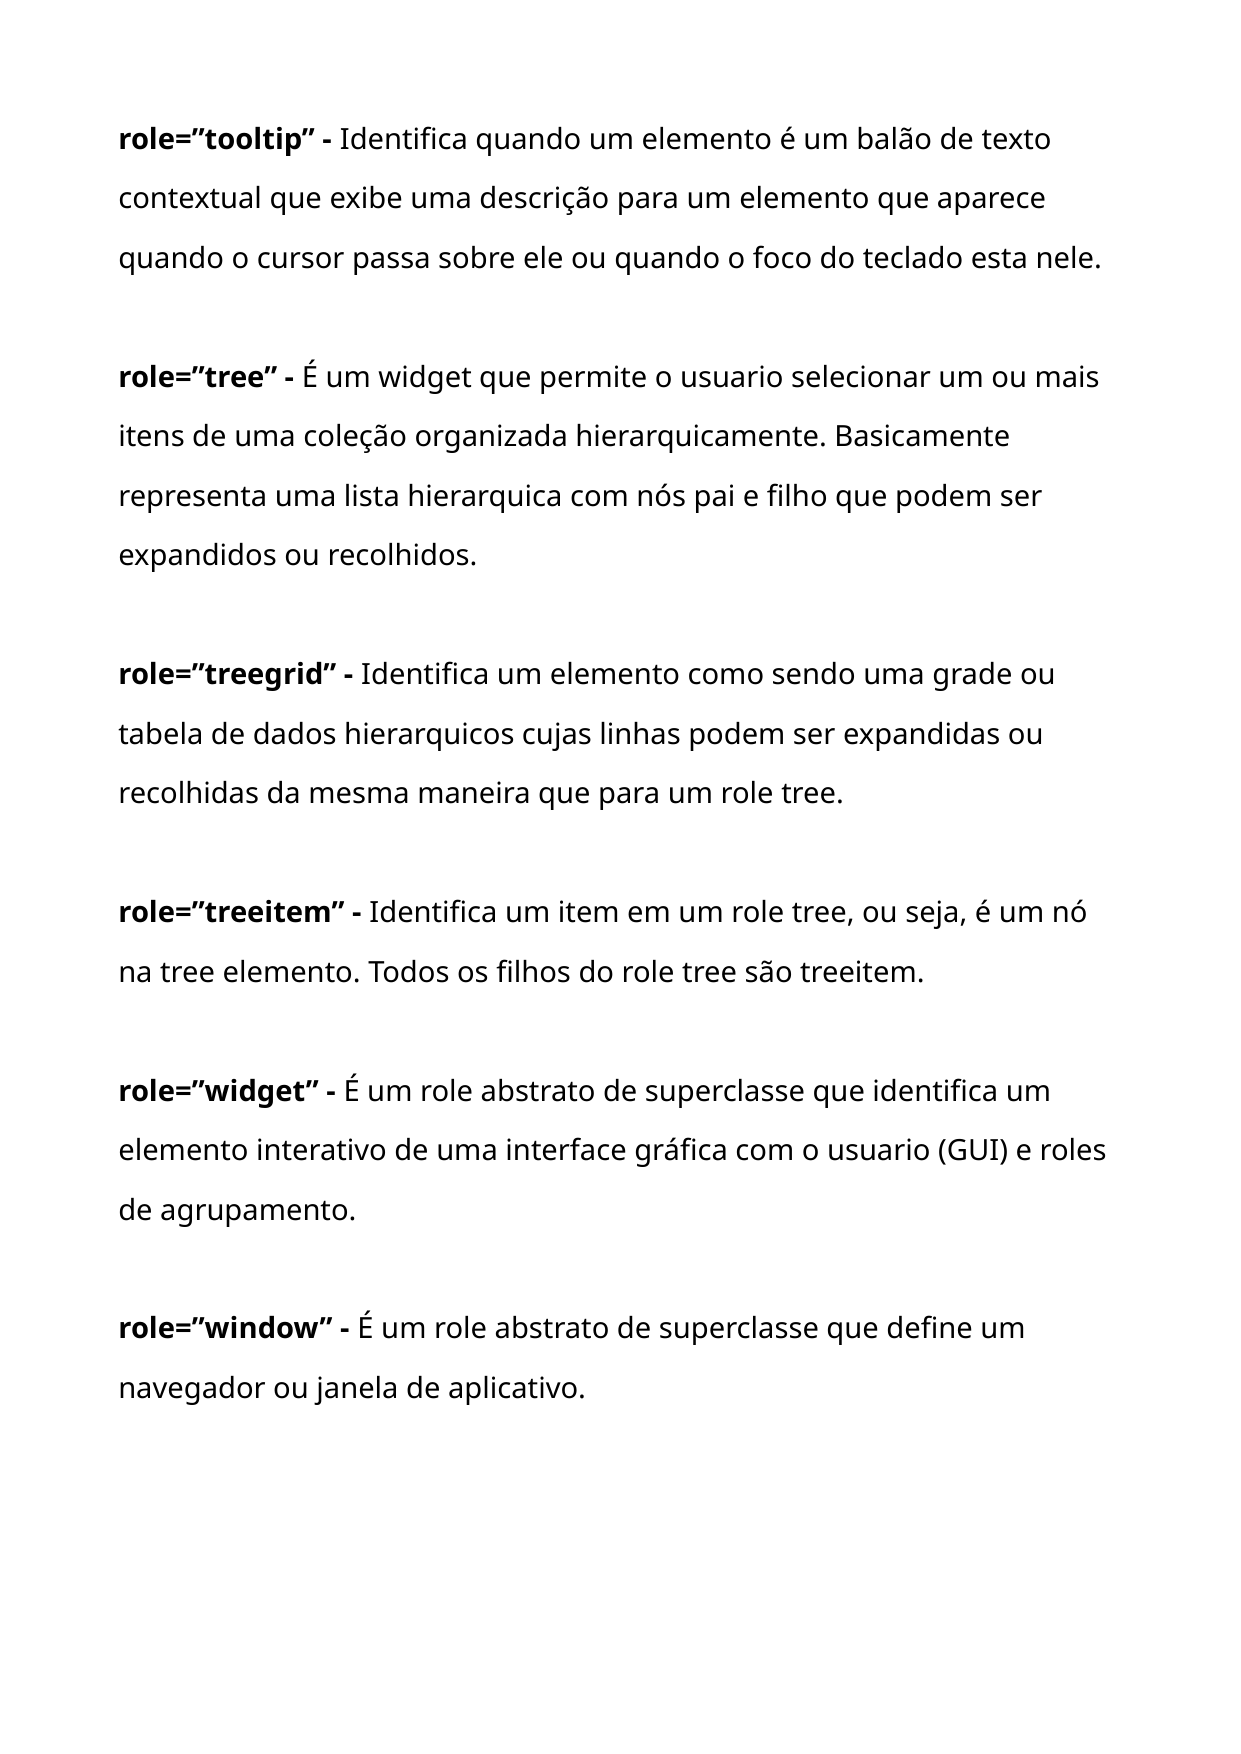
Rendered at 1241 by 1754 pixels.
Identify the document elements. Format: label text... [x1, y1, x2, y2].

text role=”treegrid” - Identifica um elemento como sendo uma grade ou tabela de dados hierarquicos cujas linhas podem ser expandidas ou recolhidas da mesma maneira que para um role tree. [118, 653, 1122, 812]
text role=”treeitem” - Identifica um item em um role tree, ou seja, é um nó na tree elemento. Todos os filhos do role tree são treeitem. [118, 891, 1122, 991]
text role=”tooltip” - Identifica quando um elemento é um balão de texto contextual que exibe uma descrição para um elemento que aparece quando o cursor passa sobre ele ou quando o foco do teclado esta nele. [118, 118, 1122, 277]
text role=”tree” - É um widget que permite o usuario selecionar um ou mais itens de uma coleção organizada hierarquicamente. Basicamente representa uma lista hierarquica com nós pai e filho que podem ser expandidos ou recolhidos. [118, 356, 1122, 574]
text role=”widget” - É um role abstrato de superclasse que identifica um elemento interativo de uma interface gráfica com o usuario (GUI) e roles de agrupamento. [118, 1070, 1122, 1228]
text role=”window” - É um role abstrato de superclasse que define um navegador ou janela de aplicativo. [118, 1308, 1122, 1407]
